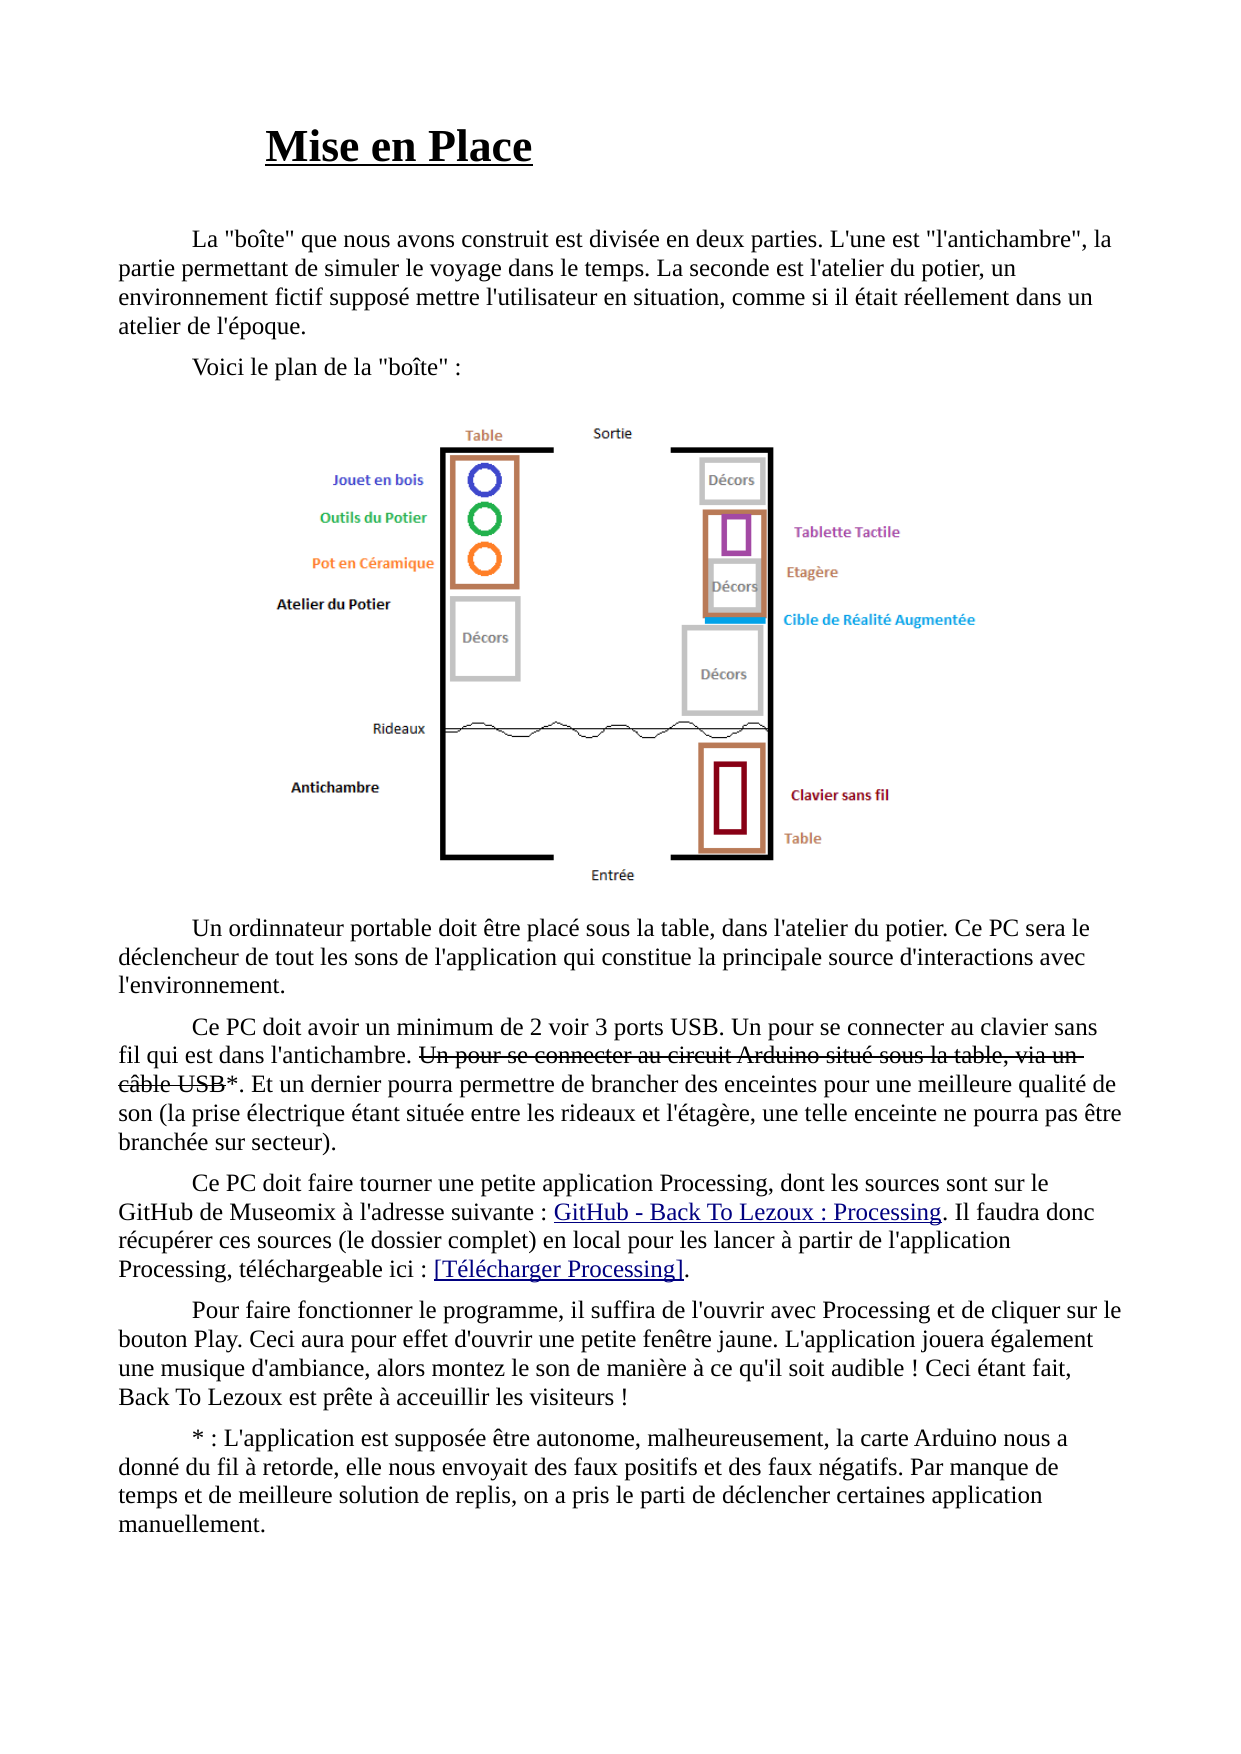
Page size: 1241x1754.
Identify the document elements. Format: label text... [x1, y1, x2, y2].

text * : L'application est supposée être autonome, malheureusement, la carte Arduino nous a donné du fil à retorde, elle nous envoyait des faux positifs et des faux négatifs. Par manque de temps et de meilleure solution de replis, on a pris le parti de déclencher certaines application manuellement. [118, 1423, 1122, 1538]
text Voici le plan de la "boîte" : [118, 352, 1122, 381]
text Pour faire fonctionner le programme, il suffira de l'ouvrir avec Processing et de cliquer sur le bouton Play. Ceci aura pour effet d'ouvrir une petite fenêtre jaune. L'application jouera également une musique d'ambiance, alors montez le son de manière à ce qu'il soit audible ! Ceci étant fait, Back To Lezoux est prête à acceuillir les visiteurs ! [118, 1296, 1122, 1411]
text Ce PC doit faire tourner une petite application Processing, dont les sources sont sur le GitHub de Museomix à l'adresse suivante : GitHub - Back To Lezoux : Processing. Il faudra donc récupérer ces sources (le dossier complet) en local pour les lancer à partir de l'application Processing, téléchargeable ici : [Télécharger Processing]. [118, 1168, 1122, 1283]
text La "boîte" que nous avons construit est divisée en deux parties. L'une est "l'antichambre", la partie permettant de simuler le voyage dans le temps. La seconde est l'atelier du potier, un environnement fictif supposé mettre l'utilisateur en situation, comme si il était réellement dans un atelier de l'époque. [118, 224, 1122, 339]
text Un ordinnateur portable doit être placé sous la table, dans l'atelier du potier. Ce PC sera le déclencheur de tout les sons de l'application qui constitue la principale source d'interactions avec l'environnement. [118, 913, 1122, 999]
text Ce PC doit avoir un minimum de 2 voir 3 ports USB. Un pour se connecter au clavier sans fil qui est dans l'antichambre. Un pour se connecter au circuit Arduino situé sous la table, via un câble USB*. Et un dernier pourra permettre de brancher des enceintes pour une meilleure qualité de son (la prise électrique étant située entre les rideaux et l'étagère, une telle enceinte ne pourra pas être branchée sur secteur). [118, 1012, 1122, 1156]
text Mise en Place [118, 118, 1122, 171]
